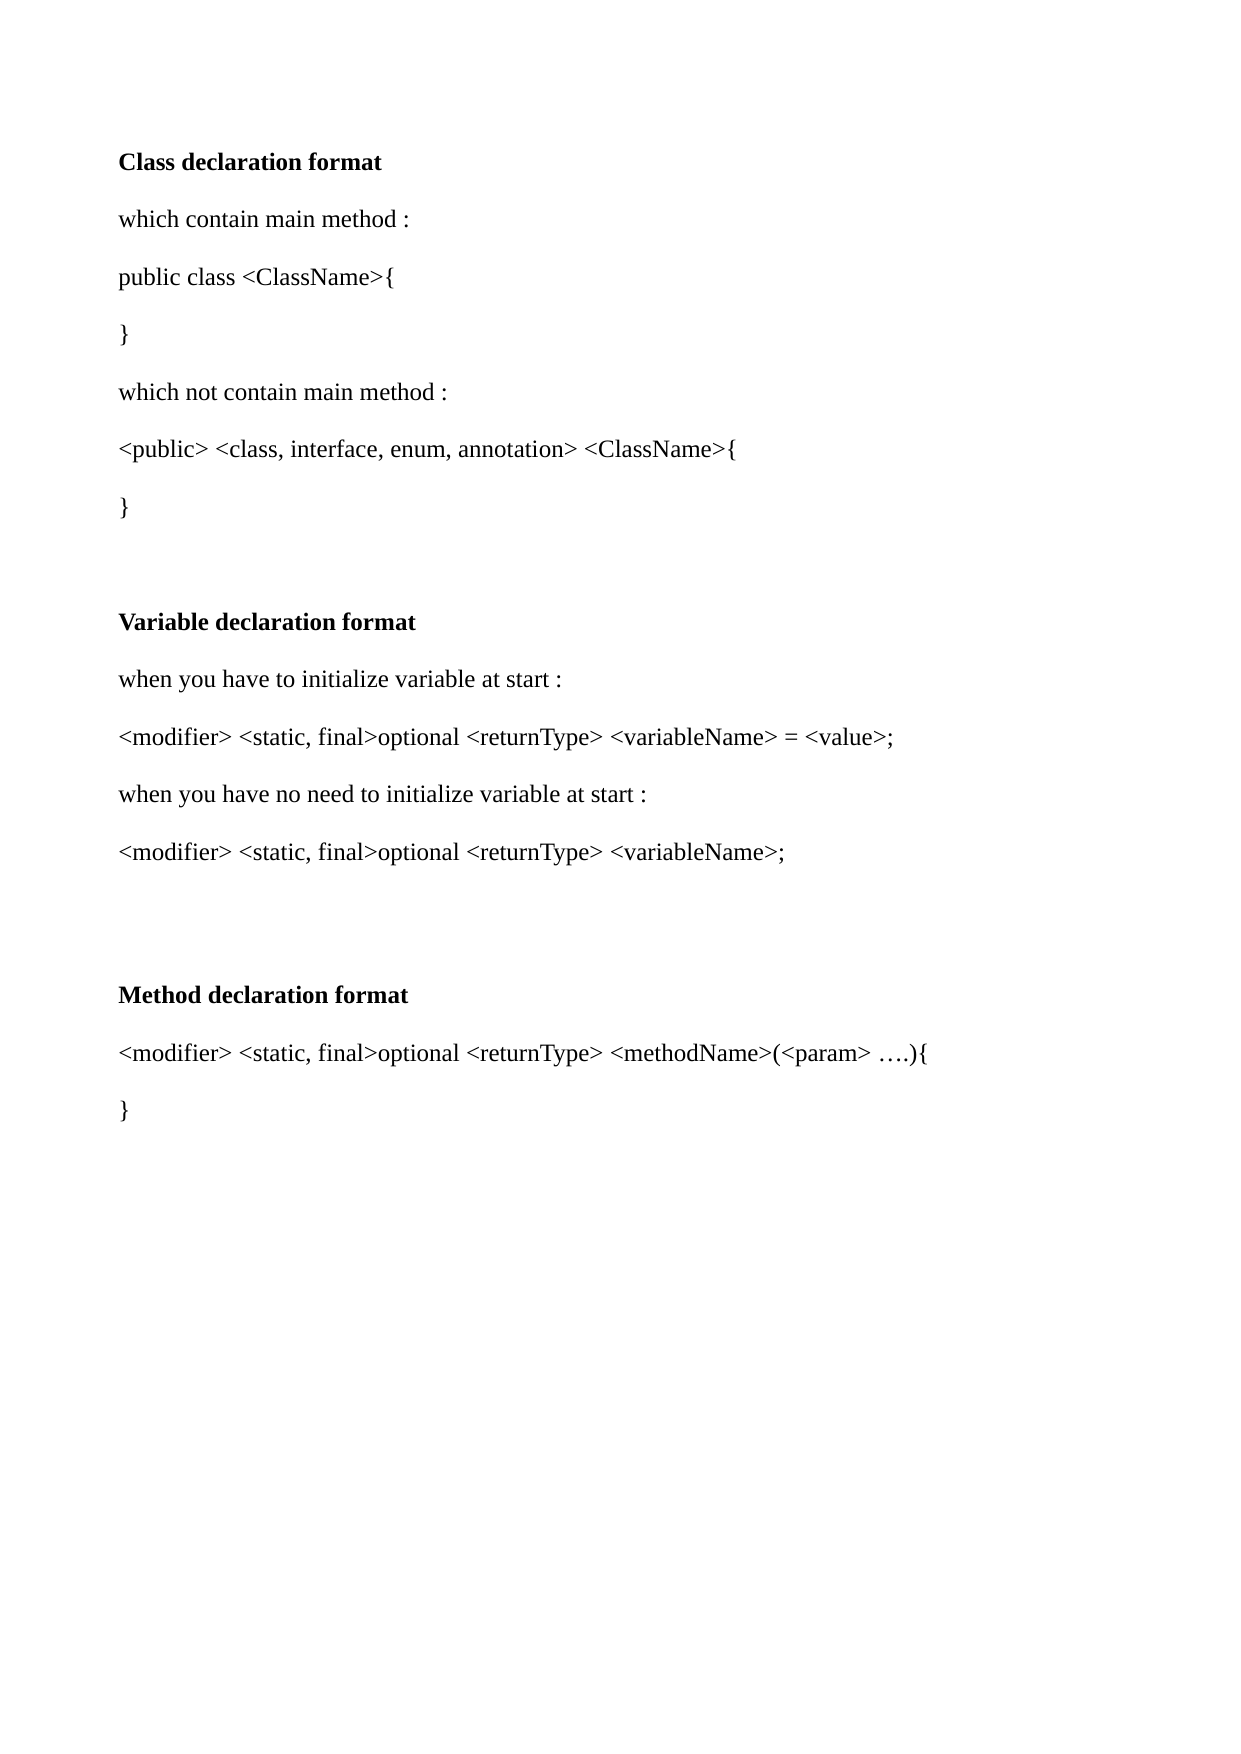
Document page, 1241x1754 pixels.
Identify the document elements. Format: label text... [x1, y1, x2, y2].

text Variable declaration format [118, 607, 1122, 636]
text which not contain main method : [118, 377, 1122, 406]
text <public> <class, interface, enum, annotation> <ClassName>{ [118, 434, 1122, 463]
text when you have no need to initialize variable at start : [118, 779, 1122, 808]
text } [118, 1096, 1122, 1124]
text <modifier> <static, final>optional <returnType> <variableName>; [118, 837, 1122, 866]
text Class declaration format [118, 147, 1122, 176]
text which contain main method : [118, 204, 1122, 233]
text Method declaration format [118, 981, 1122, 1009]
text <modifier> <static, final>optional <returnType> <methodName>(<param> ….){ [118, 1038, 1122, 1067]
text } [118, 492, 1122, 521]
text <modifier> <static, final>optional <returnType> <variableName> = <value>; [118, 722, 1122, 751]
text public class <ClassName>{ [118, 262, 1122, 291]
text when you have to initialize variable at start : [118, 664, 1122, 693]
text } [118, 319, 1122, 348]
